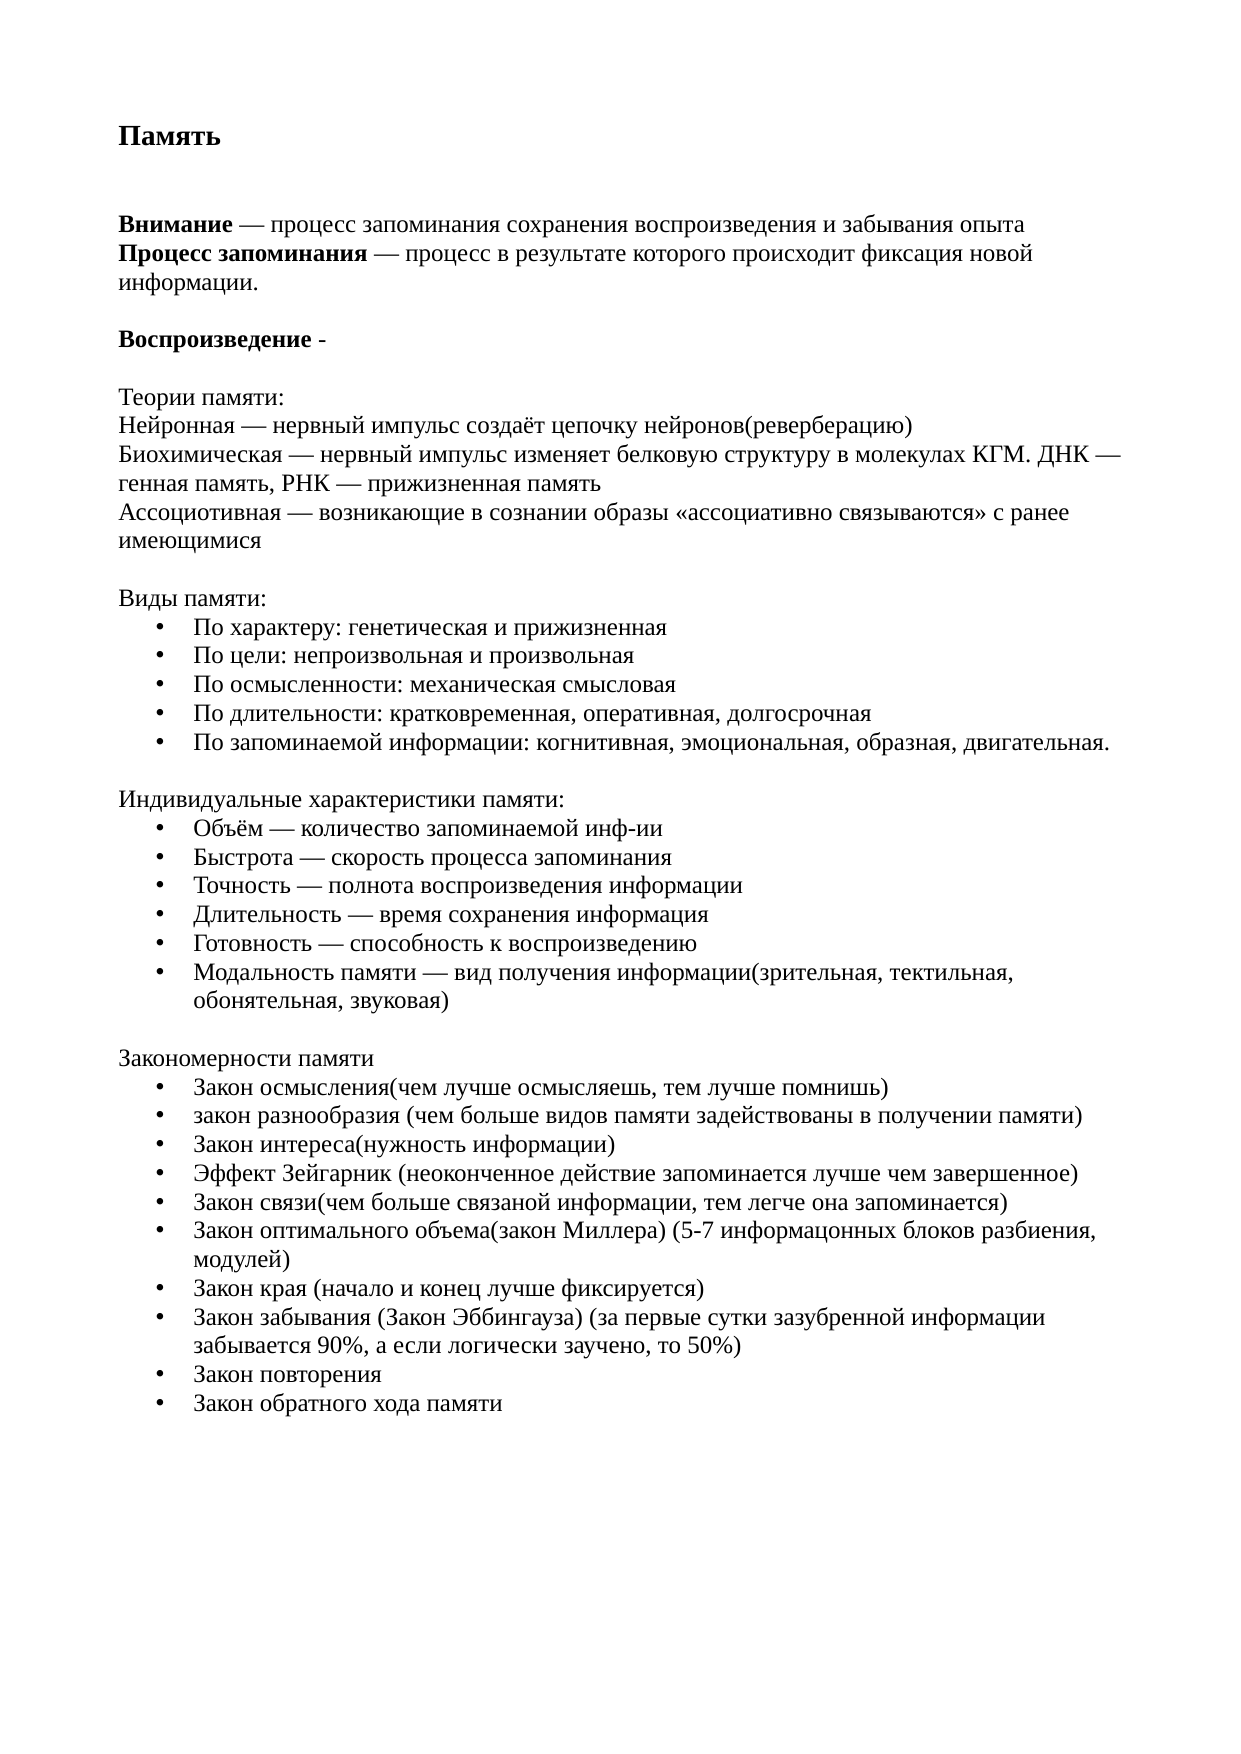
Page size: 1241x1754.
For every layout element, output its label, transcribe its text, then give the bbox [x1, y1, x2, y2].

list Закон повторения [156, 1359, 1122, 1388]
list Закон осмысления(чем лучше осмысляешь, тем лучше помнишь) [156, 1072, 1122, 1100]
list Готовность — способность к воспроизведению [156, 928, 1122, 957]
list закон разнообразия (чем больше видов памяти задействованы в получении памяти) [156, 1100, 1122, 1129]
text Ассоциотивная — возникающие в сознании образы «ассоциативно связываются» с ранее имеющимися [118, 497, 1122, 554]
text Воспроизведение - [118, 324, 1122, 353]
list Длительность — время сохранения информация [156, 899, 1122, 928]
list Точность — полнота воспроизведения информации [156, 870, 1122, 899]
text Виды памяти: [118, 583, 1122, 612]
list По характеру: генетическая и прижизненная [156, 612, 1122, 640]
list Закон края (начало и конец лучше фиксируется) [156, 1273, 1122, 1302]
list Закон обратного хода памяти [156, 1388, 1122, 1417]
text Нейронная — нервный импульс создаёт цепочку нейронов(реверберацию) [118, 410, 1122, 439]
text Теории памяти: [118, 382, 1122, 410]
list По запоминаемой информации: когнитивная, эмоциональная, образная, двигательная. [156, 727, 1122, 755]
list Эффект Зейгарник (неоконченное действие запоминается лучше чем завершенное) [156, 1158, 1122, 1187]
text Индивидуальные характеристики памяти: [118, 784, 1122, 813]
text Внимание — процесс запоминания сохранения воспроизведения и забывания опыта [118, 209, 1122, 238]
list Закон связи(чем больше связаной информации, тем легче она запоминается) [156, 1187, 1122, 1215]
text Процесс запоминания — процесс в результате которого происходит фиксация новой информации. [118, 238, 1122, 295]
list По длительности: кратковременная, оперативная, долгосрочная [156, 698, 1122, 727]
text Закономерности памяти [118, 1043, 1122, 1072]
list Быстрота — скорость процесса запоминания [156, 842, 1122, 870]
list Закон оптимального объема(закон Миллера) (5-7 информацонных блоков разбиения, модулей) [156, 1215, 1122, 1273]
list Закон забывания (Закон Эббингауза) (за первые сутки зазубренной информации забывается 90%, а если логически заучено, то 50%) [156, 1302, 1122, 1359]
list Объём — количество запоминаемой инф-ии [156, 813, 1122, 842]
text Память [118, 118, 1122, 152]
list По цели: непроизвольная и произвольная [156, 640, 1122, 669]
list По осмысленности: механическая смысловая [156, 669, 1122, 698]
list Модальность памяти — вид получения информации(зрительная, тектильная, обонятельная, звуковая) [156, 957, 1122, 1014]
list Закон интереса(нужность информации) [156, 1129, 1122, 1158]
text Биохимическая — нервный импульс изменяет белковую структуру в молекулах КГМ. ДНК — генная память, РНК — прижизненная память [118, 439, 1122, 497]
